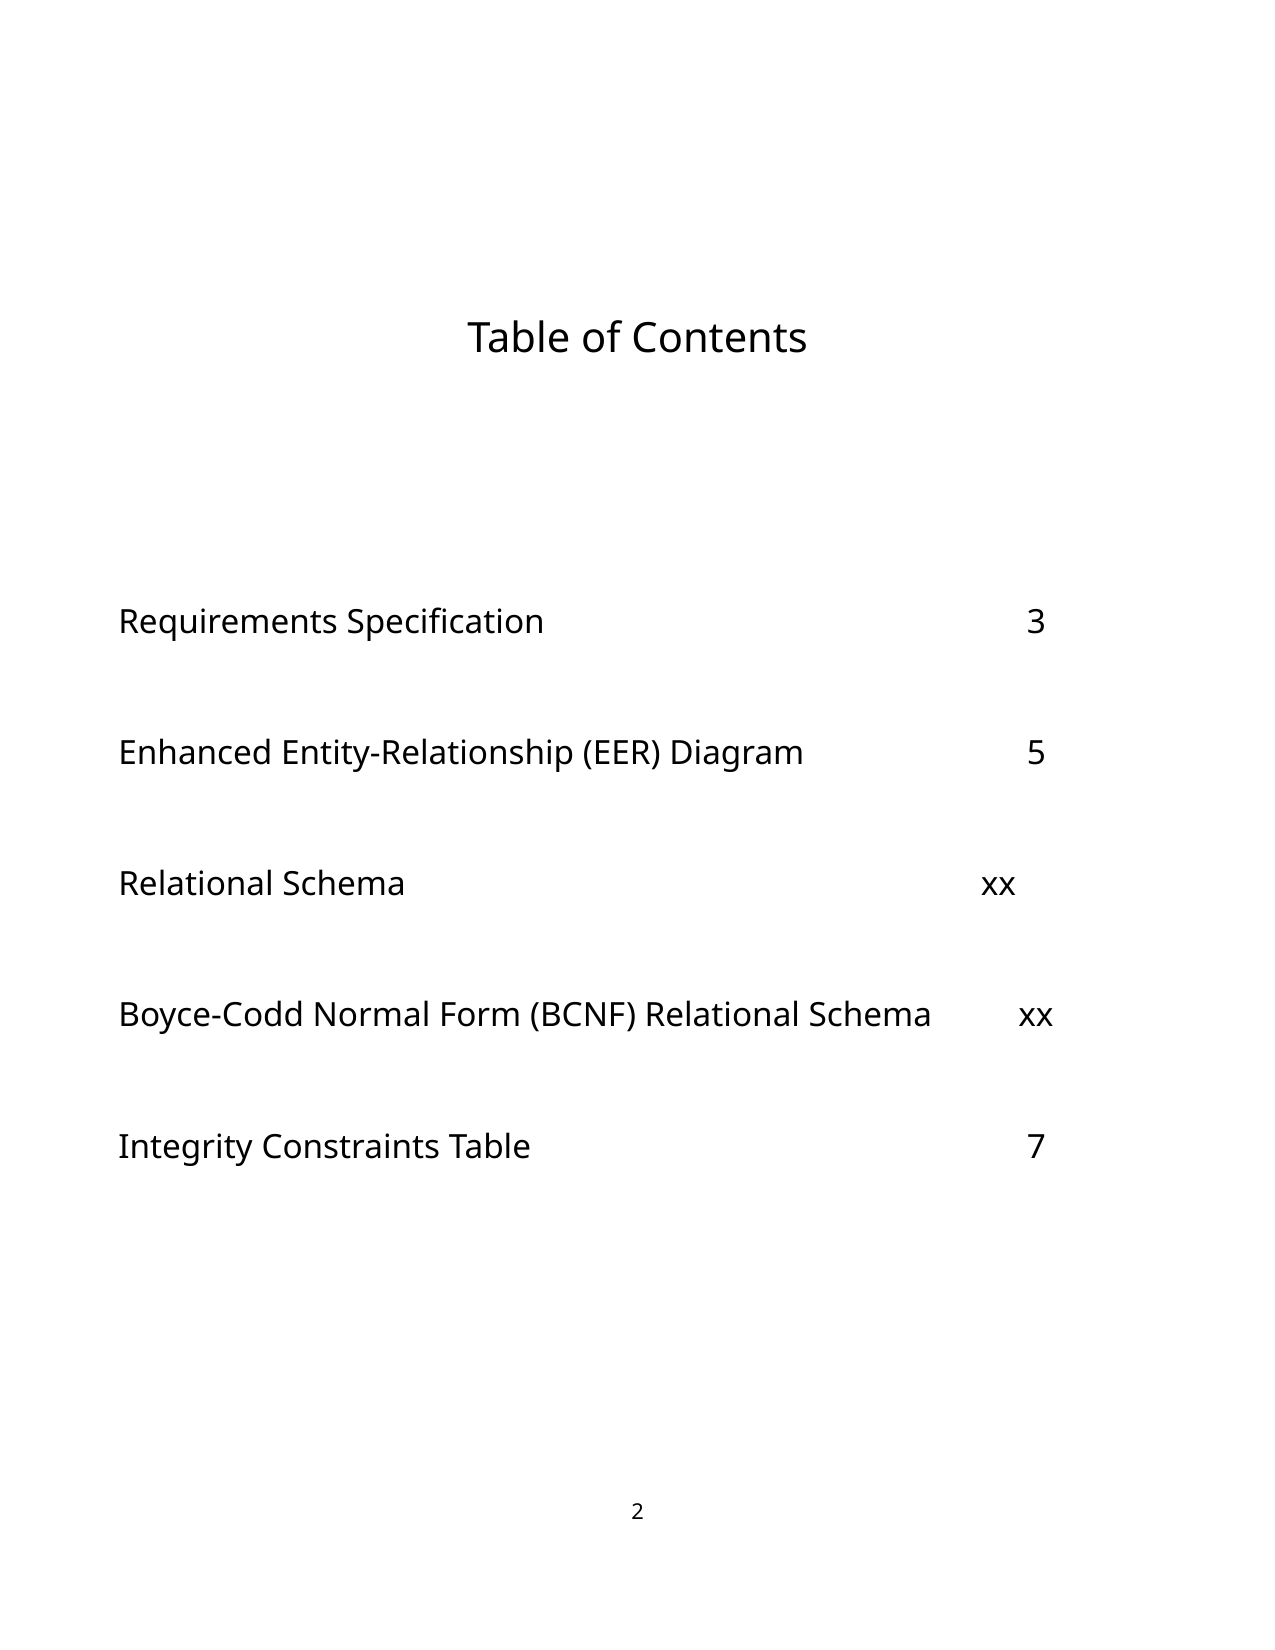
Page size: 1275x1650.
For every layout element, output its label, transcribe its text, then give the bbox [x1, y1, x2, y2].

text Relational Schema xx [118, 860, 1157, 906]
text Enhanced Entity-Relationship (EER) Diagram 5 [118, 729, 1157, 774]
text Boyce-Codd Normal Form (BCNF) Relational Schema xx [118, 991, 1157, 1037]
text Integrity Constraints Table 7 [118, 1122, 1157, 1168]
text Requirements Specification 3 [118, 598, 1157, 643]
text Table of Contents [118, 308, 1157, 365]
